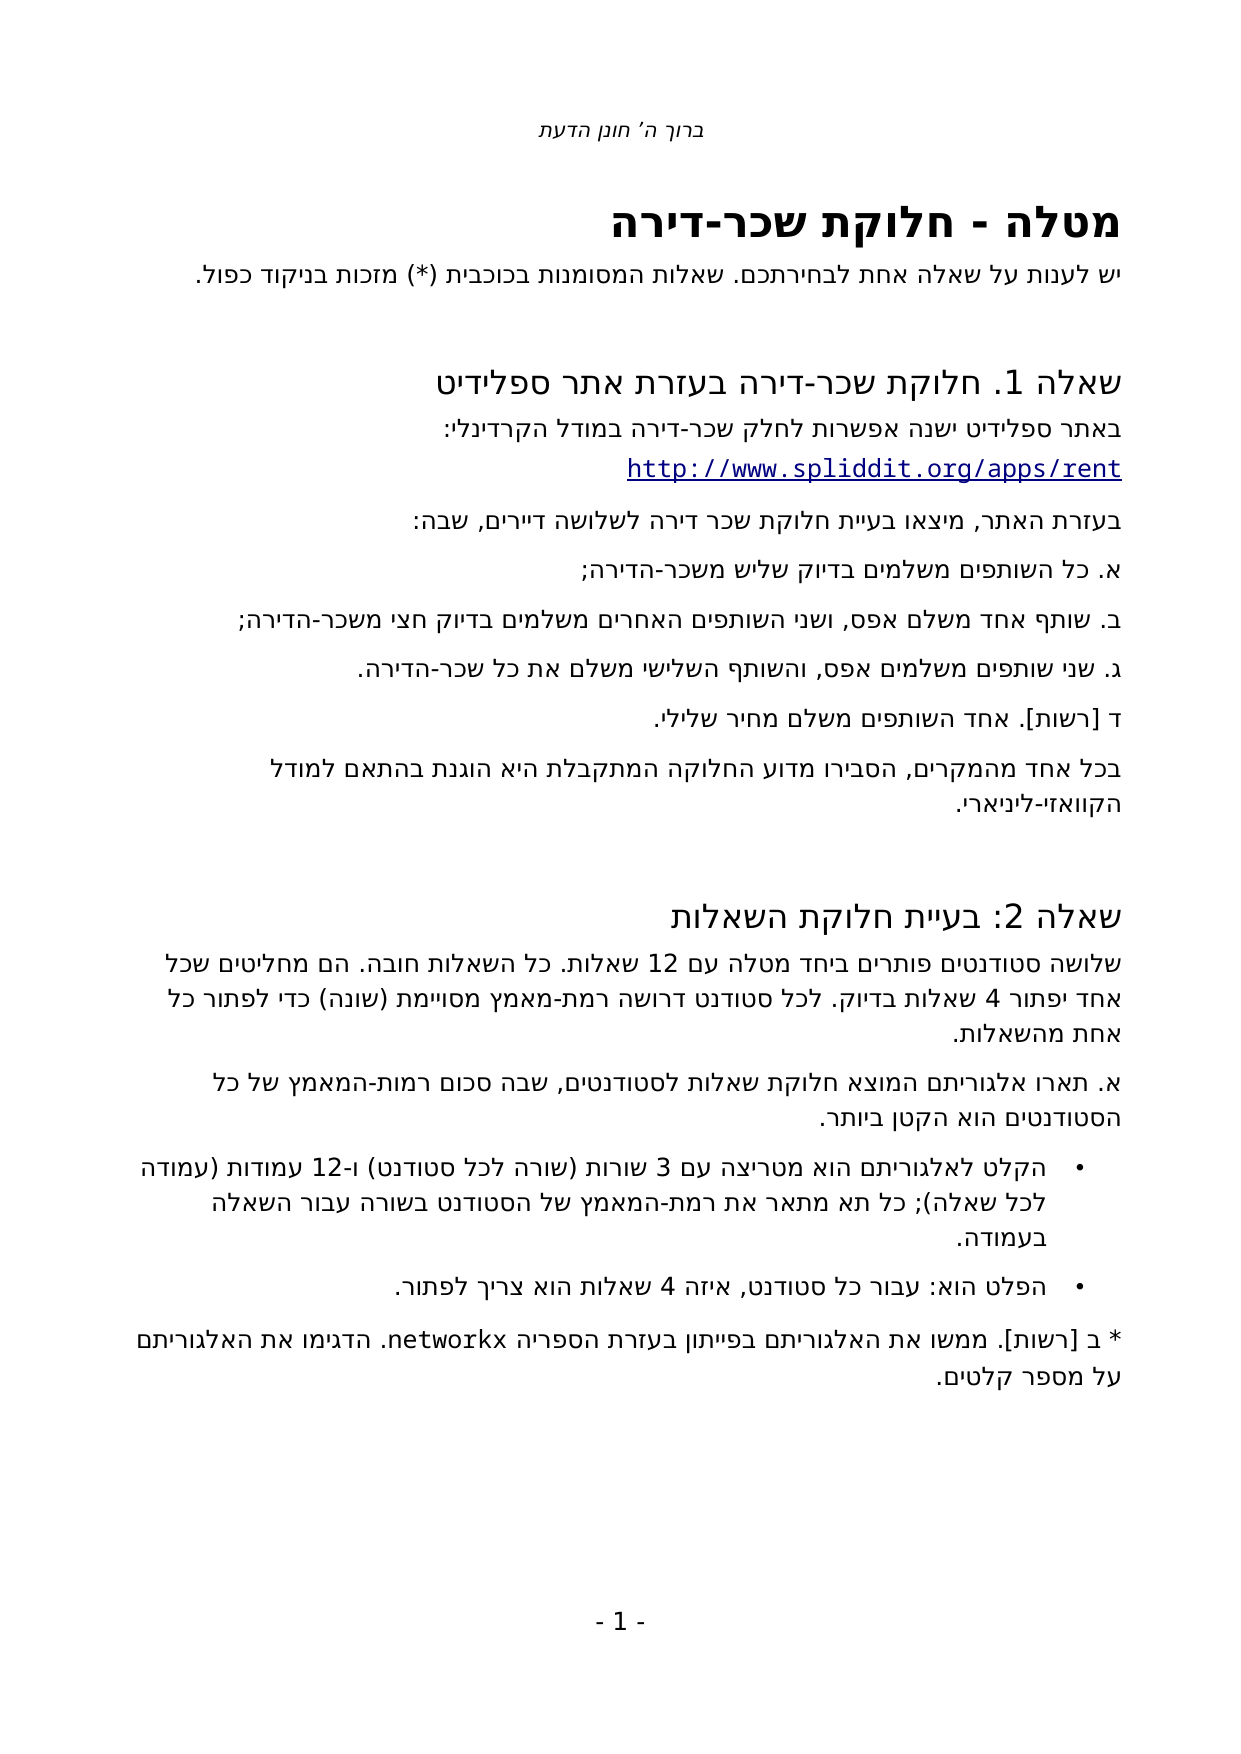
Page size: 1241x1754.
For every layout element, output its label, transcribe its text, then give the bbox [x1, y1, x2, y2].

text באתר ספלידיט ישנה אפשרות לחלק שכר-דירה במודל הקרדינלי: http://www.spliddit.org/apps/rent [118, 414, 1122, 484]
text בעזרת האתר, מיצאו בעיית חלוקת שכר דירה לשלושה דיירים, שבה: [118, 506, 1122, 535]
subtitle שאלה 1. חלוקת שכר-דירה בעזרת אתר ספלידיט [118, 363, 1122, 402]
text * ב [רשות]. ממשו את האלגוריתם בפייתון בעזרת הספריה networkx. הדגימו את האלגוריתם על מספר קלטים. [118, 1322, 1122, 1391]
text יש לענות על שאלה אחת לבחירתכם. שאלות המסומנות בכוכבית (*) מזכות בניקוד כפול. [118, 260, 1122, 289]
text ד [רשות]. אחד השותפים משלם מחיר שלילי. [118, 704, 1122, 733]
subtitle מטלה - חלוקת שכר-דירה [118, 197, 1122, 248]
list הפלט הוא: עבור כל סטודנט, איזה 4 שאלות הוא צריך לפתור. [118, 1272, 1084, 1302]
text א. כל השותפים משלמים בדיוק שליש משכר-הדירה; [118, 555, 1122, 584]
text ב. שותף אחד משלם אפס, ושני השותפים האחרים משלמים בדיוק חצי משכר-הדירה; [118, 605, 1122, 634]
text ג. שני שותפים משלמים אפס, והשותף השלישי משלם את כל שכר-הדירה. [118, 654, 1122, 684]
subtitle שאלה 2: בעיית חלוקת השאלות [118, 897, 1122, 936]
text א. תארו אלגוריתם המוצא חלוקת שאלות לסטודנטים, שבה סכום רמות-המאמץ של כל הסטודנטים הוא הקטן ביותר. [118, 1068, 1122, 1132]
text בכל אחד מהמקרים, הסבירו מדוע החלוקה המתקבלת היא הוגנת בהתאם למודל הקוואזי-ליניארי. [118, 754, 1122, 818]
list הקלט לאלגוריתם הוא מטריצה עם 3 שורות (שורה לכל סטודנט) ו-12 עמודות (עמודה לכל שאלה); כל תא מתאר את רמת-המאמץ של הסטודנט בשורה עבור השאלה בעמודה. [118, 1153, 1084, 1252]
text שלושה סטודנטים פותרים ביחד מטלה עם 12 שאלות. כל השאלות חובה. הם מחליטים שכל אחד יפתור 4 שאלות בדיוק. לכל סטודנט דרושה רמת-מאמץ מסויימת (שונה) כדי לפתור כל אחת מהשאלות. [118, 949, 1122, 1048]
